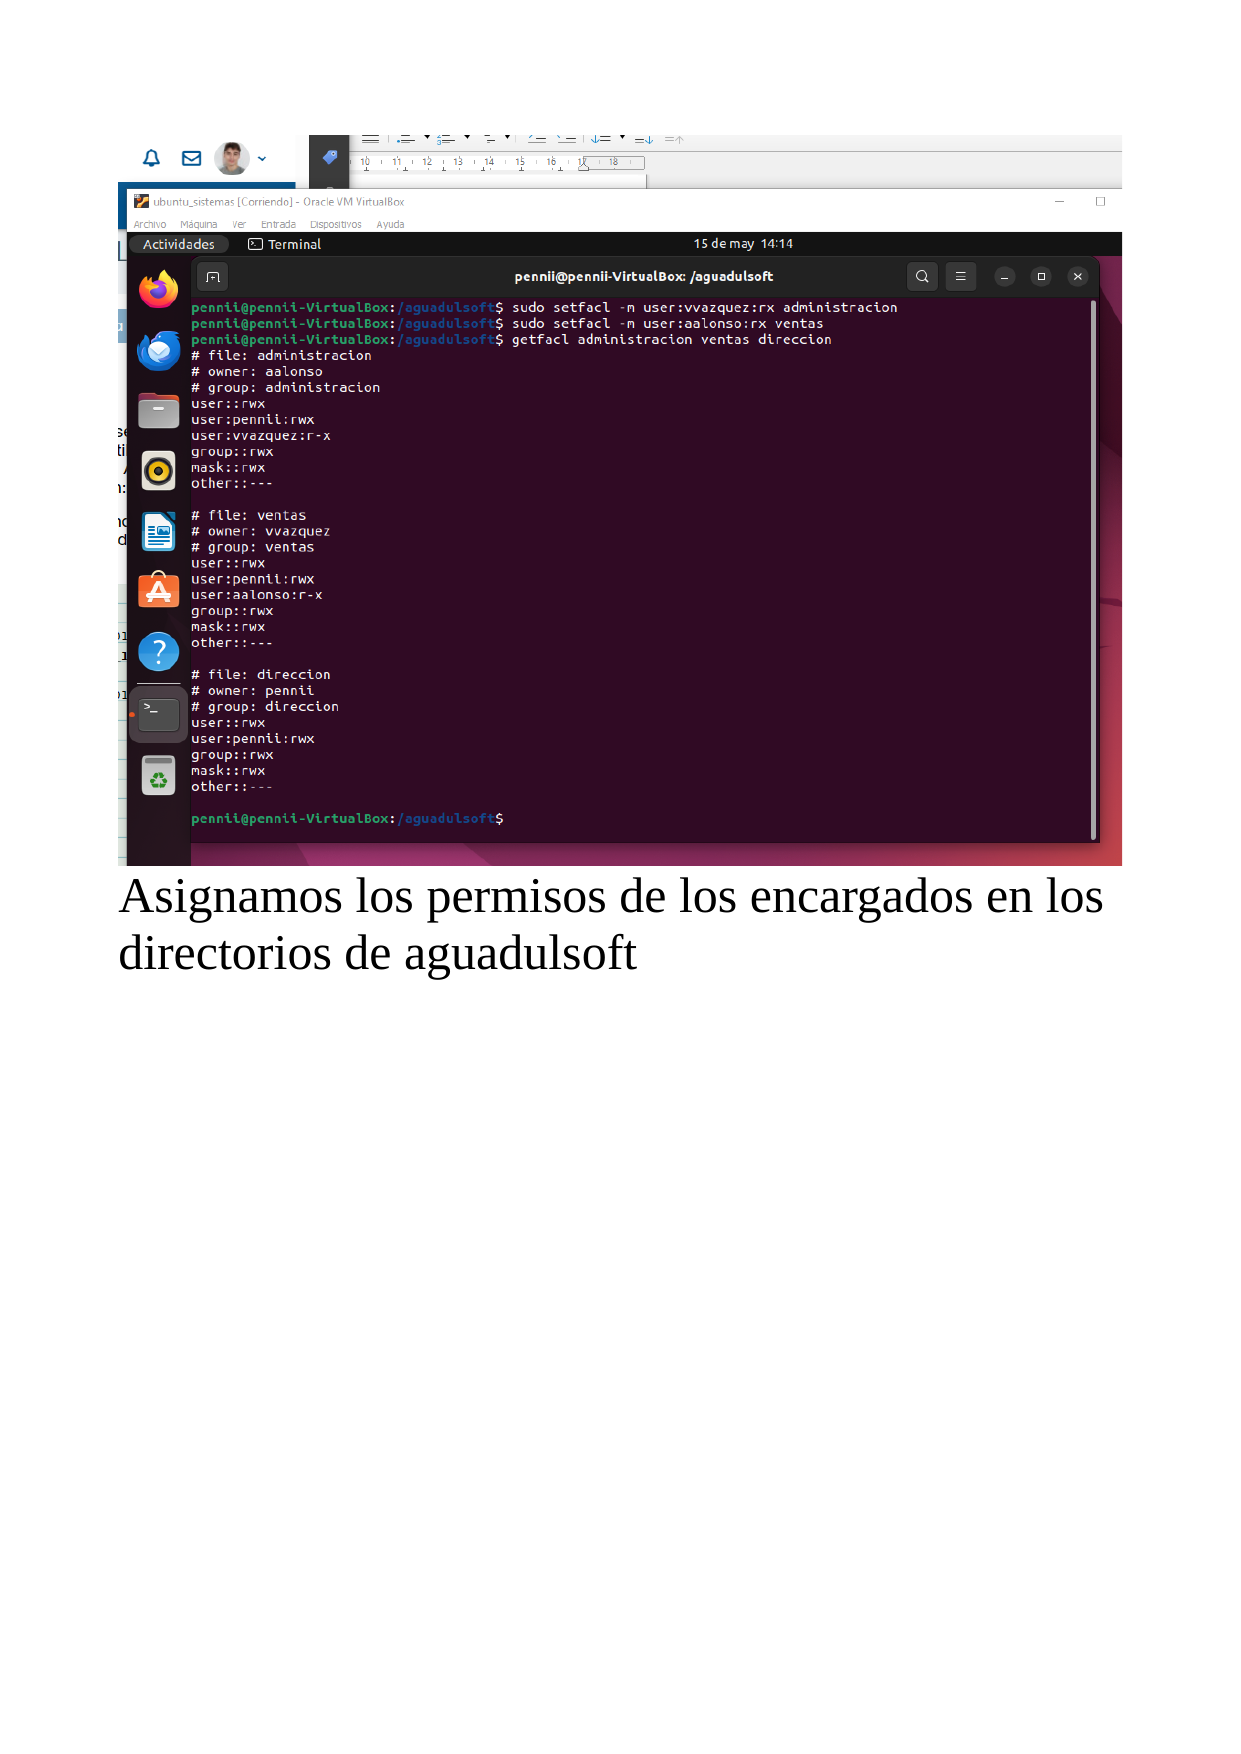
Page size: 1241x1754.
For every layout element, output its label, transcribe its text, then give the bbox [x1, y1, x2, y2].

text Asignamos los permisos de los encargados en los directorios de aguadulsoft [118, 866, 1122, 980]
text [118, 118, 1122, 135]
picture [118, 135, 1123, 866]
